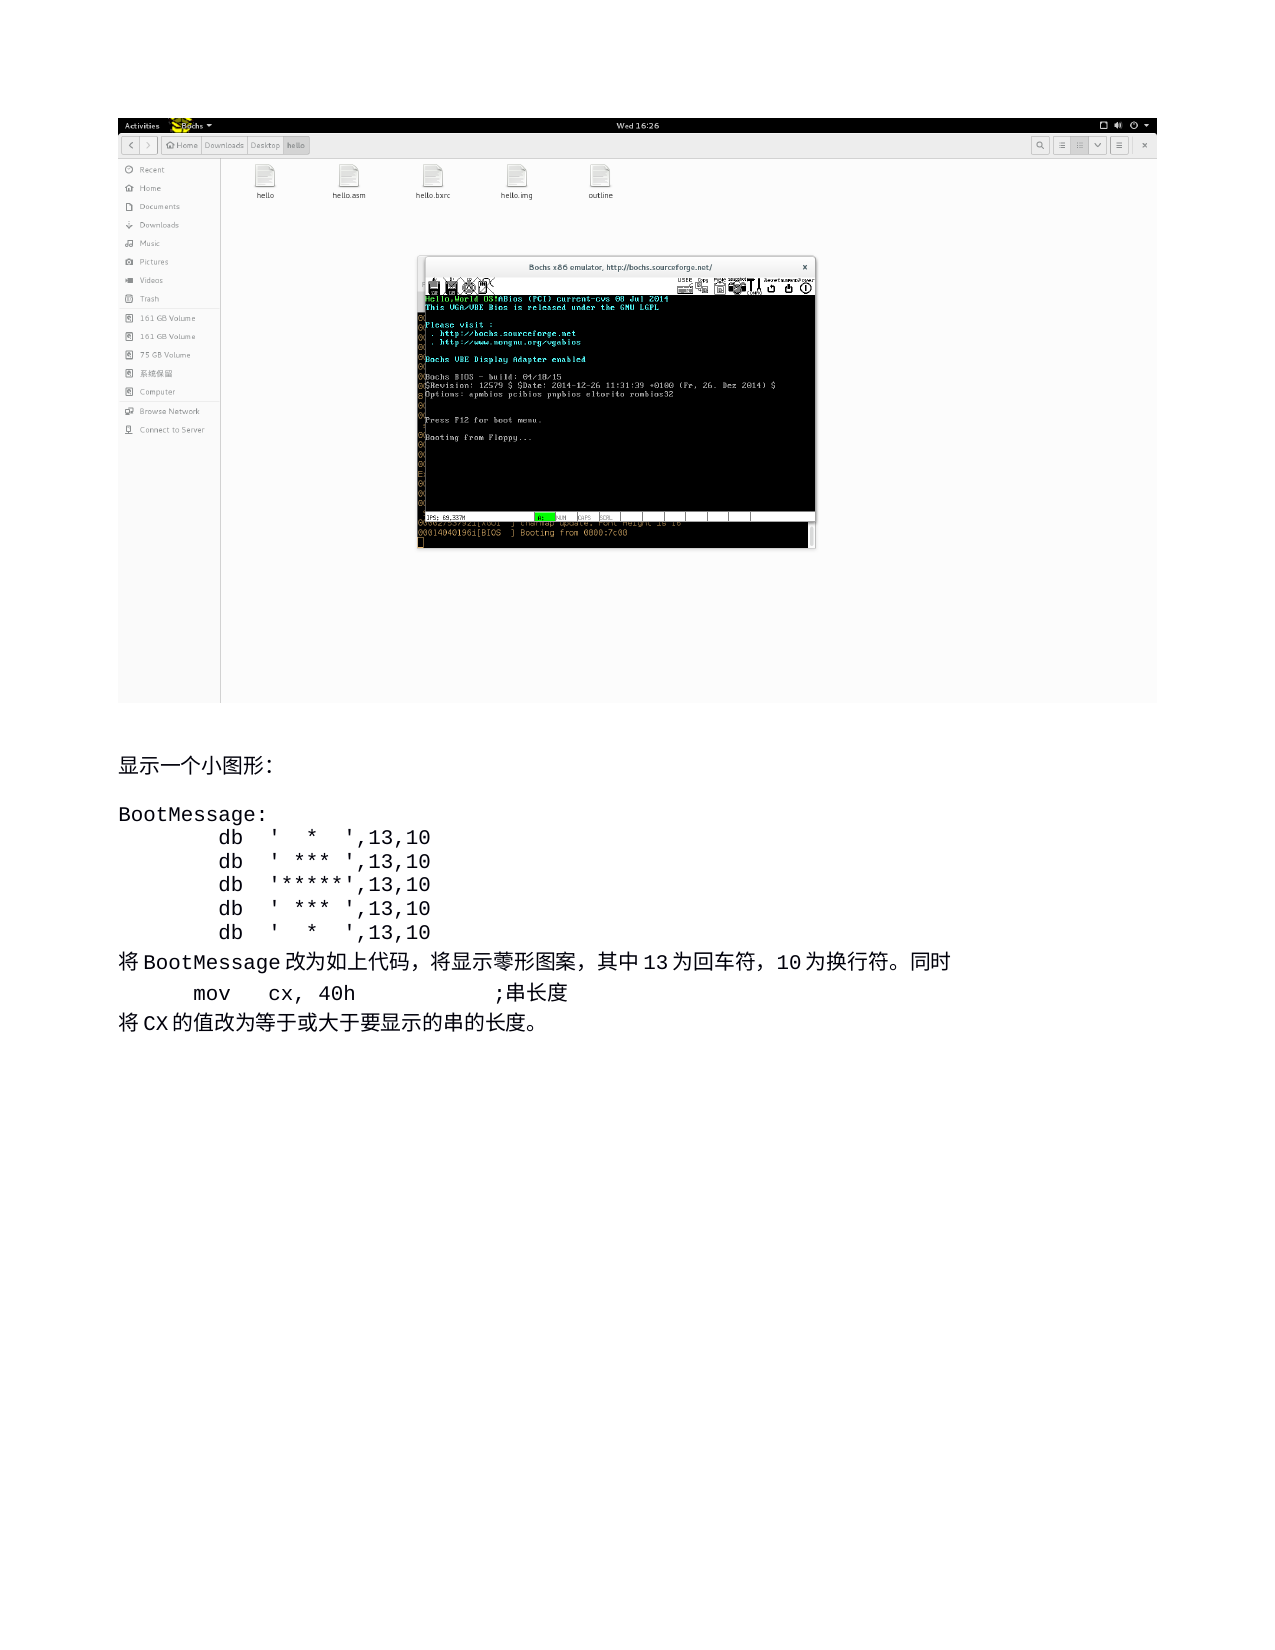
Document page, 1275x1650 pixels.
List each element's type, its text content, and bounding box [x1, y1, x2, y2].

text db ' * ',13,10 [118, 922, 1157, 945]
text db ' *** ',13,10 [118, 898, 1157, 922]
text 显示一个小图形： [118, 750, 1157, 780]
text db ' * ',13,10 [118, 827, 1157, 851]
text 将CX的值改为等于或大于要显示的串的长度。 [118, 1006, 1157, 1037]
text mov cx, 40h ;串长度 [118, 976, 1157, 1006]
text 将BootMessage改为如上代码，将显示蕶形图案，其中13为回车符，10为换行符。同时 [118, 945, 1157, 976]
text db ' *** ',13,10 [118, 851, 1157, 874]
picture [118, 118, 1157, 703]
text db '*****',13,10 [118, 874, 1157, 898]
text BootMessage: [118, 803, 1157, 827]
